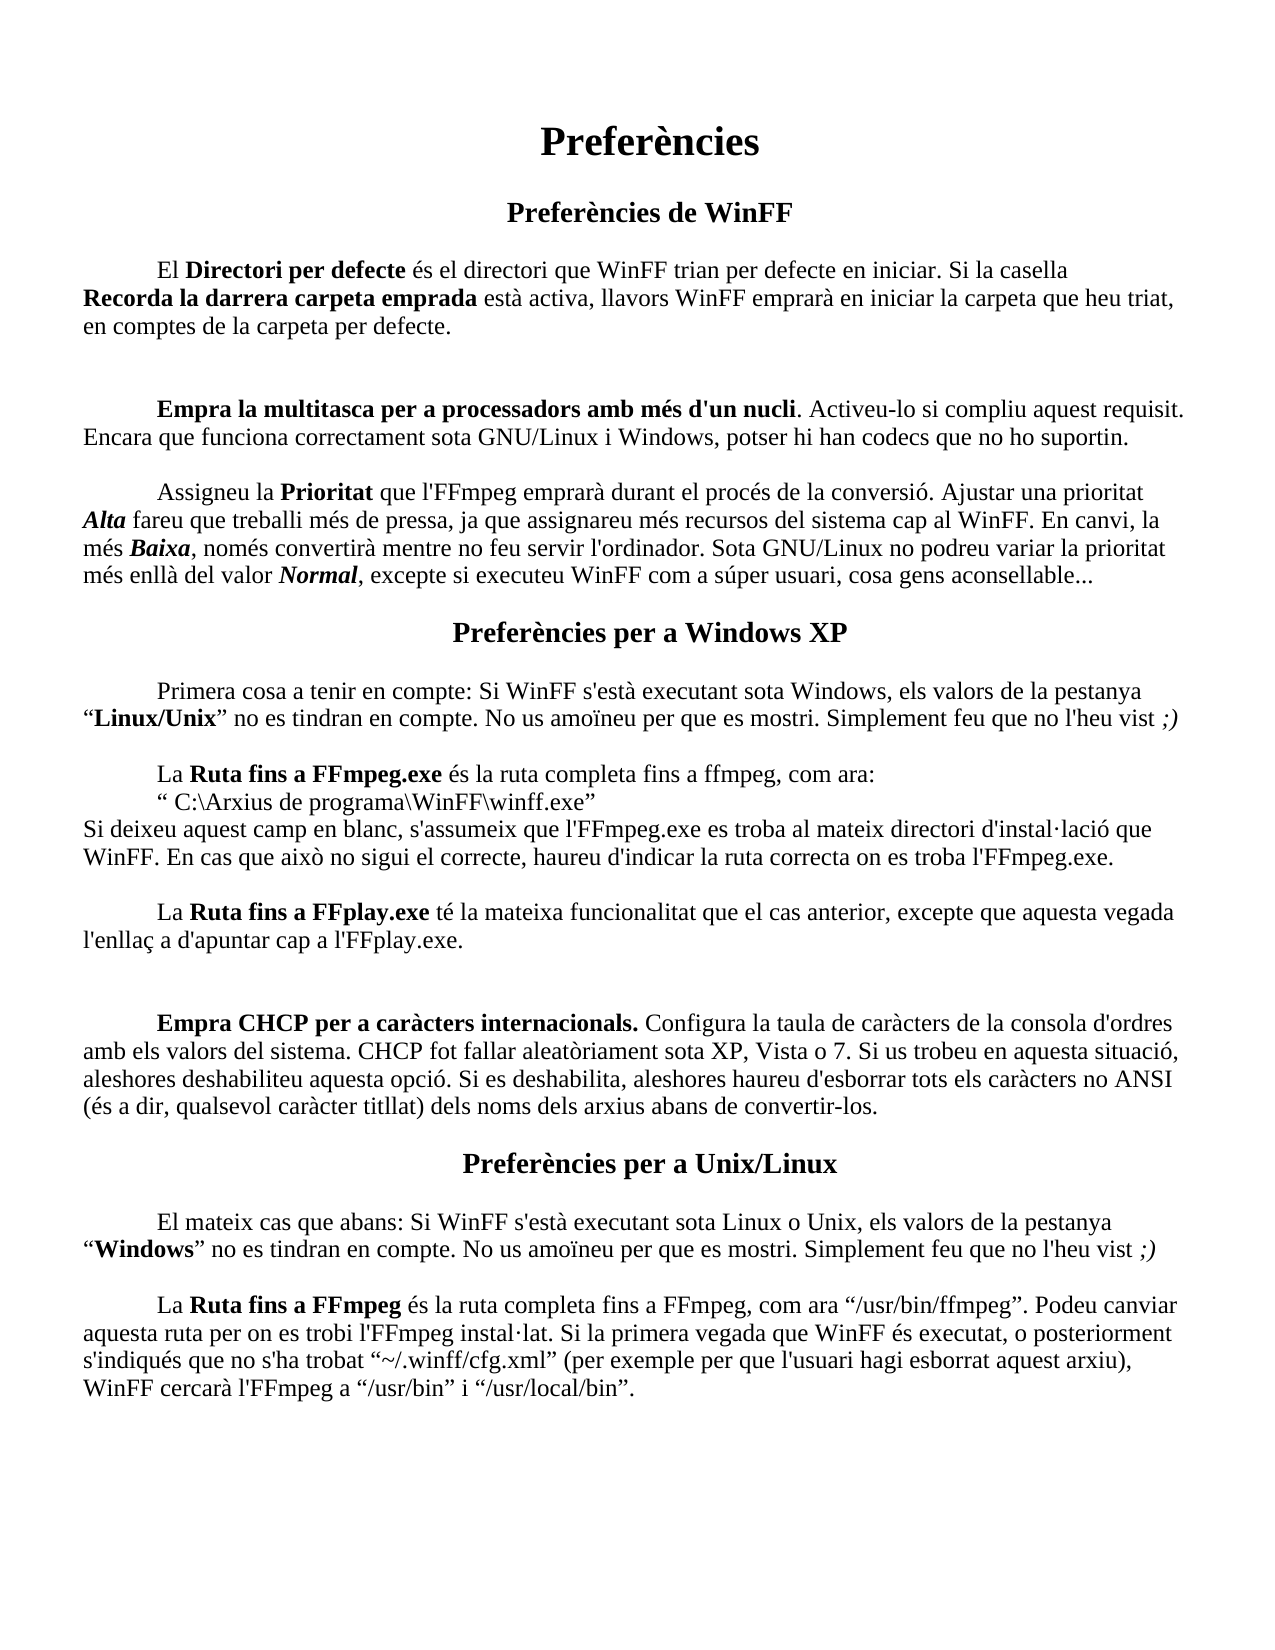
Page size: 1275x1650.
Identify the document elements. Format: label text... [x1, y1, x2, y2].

text aleshores deshabiliteu aquesta opció. Si es deshabilita, aleshores haureu d'esborrar tots els caràcters no ANSI [83, 1065, 1217, 1092]
text Alta fareu que treballi més de pressa, ja que assignareu més recursos del sistema cap al WinFF. En canvi, la [83, 506, 1217, 534]
text “Linux/Unix” no es tindran en compte. No us amoïneu per que es mostri. Simplement feu que no l'heu vist ;) [83, 704, 1217, 732]
text més Baixa, només convertirà mentre no feu servir l'ordinador. Sota GNU/Linux no podreu variar la prioritat [83, 534, 1217, 561]
text WinFF cercarà l'FFmpeg a “/usr/bin” i “/usr/local/bin”. [83, 1374, 1217, 1402]
text Preferències per a Unix/Linux [83, 1148, 1217, 1180]
text Encara que funciona correctament sota GNU/Linux i Windows, potser hi han codecs que no ho suportin. [83, 423, 1217, 451]
text Preferències de WinFF [83, 197, 1217, 229]
text amb els valors del sistema. CHCP fot fallar aleatòriament sota XP, Vista o 7. Si us trobeu en aquesta situació, [83, 1037, 1217, 1065]
text Empra CHCP per a caràcters internacionals. Configura la taula de caràcters de la consola d'ordres [83, 1009, 1217, 1037]
text (és a dir, qualsevol caràcter titllat) dels noms dels arxius abans de convertir-los. [83, 1092, 1217, 1120]
text Preferències [83, 118, 1217, 164]
text La Ruta fins a FFmpeg és la ruta completa fins a FFmpeg, com ara “/usr/bin/ffmpeg”. Podeu canviar [83, 1291, 1217, 1319]
text La Ruta fins a FFmpeg.exe és la ruta completa fins a ffmpeg, com ara: “ C:\Arxius de programa\WinFF\winff.exe” Si deixeu aquest camp en blanc, s'assumeix que l'FFmpeg.exe es troba al mateix directori d'instal·lació que [83, 760, 1217, 843]
text “Windows” no es tindran en compte. No us amoïneu per que es mostri. Simplement feu que no l'heu vist ;) [83, 1236, 1217, 1263]
text El mateix cas que abans: Si WinFF s'està executant sota Linux o Unix, els valors de la pestanya [83, 1208, 1217, 1236]
text aquesta ruta per on es trobi l'FFmpeg instal·lat. Si la primera vegada que WinFF és executat, o posteriorment [83, 1319, 1217, 1346]
text més enllà del valor Normal, excepte si executeu WinFF com a súper usuari, cosa gens aconsellable... [83, 561, 1217, 589]
text Assigneu la Prioritat que l'FFmpeg emprarà durant el procés de la conversió. Ajustar una prioritat [83, 478, 1217, 506]
text El Directori per defecte és el directori que WinFF trian per defecte en iniciar. Si la casella [83, 257, 1217, 284]
text Primera cosa a tenir en compte: Si WinFF s'està executant sota Windows, els valors de la pestanya [83, 677, 1217, 704]
text Preferències per a Windows XP [83, 617, 1217, 649]
text Empra la multitasca per a processadors amb més d'un nucli. Activeu-lo si compliu aquest requisit. [83, 395, 1217, 423]
text La Ruta fins a FFplay.exe té la mateixa funcionalitat que el cas anterior, excepte que aquesta vegada l'enllaç a d'apuntar cap a l'FFplay.exe. [83, 898, 1217, 954]
text Recorda la darrera carpeta emprada està activa, llavors WinFF emprarà en iniciar la carpeta que heu triat, [83, 284, 1217, 312]
text WinFF. En cas que això no sigui el correcte, haureu d'indicar la ruta correcta on es troba l'FFmpeg.exe. [83, 843, 1217, 871]
text en comptes de la carpeta per defecte. [83, 312, 1217, 340]
text s'indiqués que no s'ha trobat “~/.winff/cfg.xml” (per exemple per que l'usuari hagi esborrat aquest arxiu), [83, 1346, 1217, 1374]
